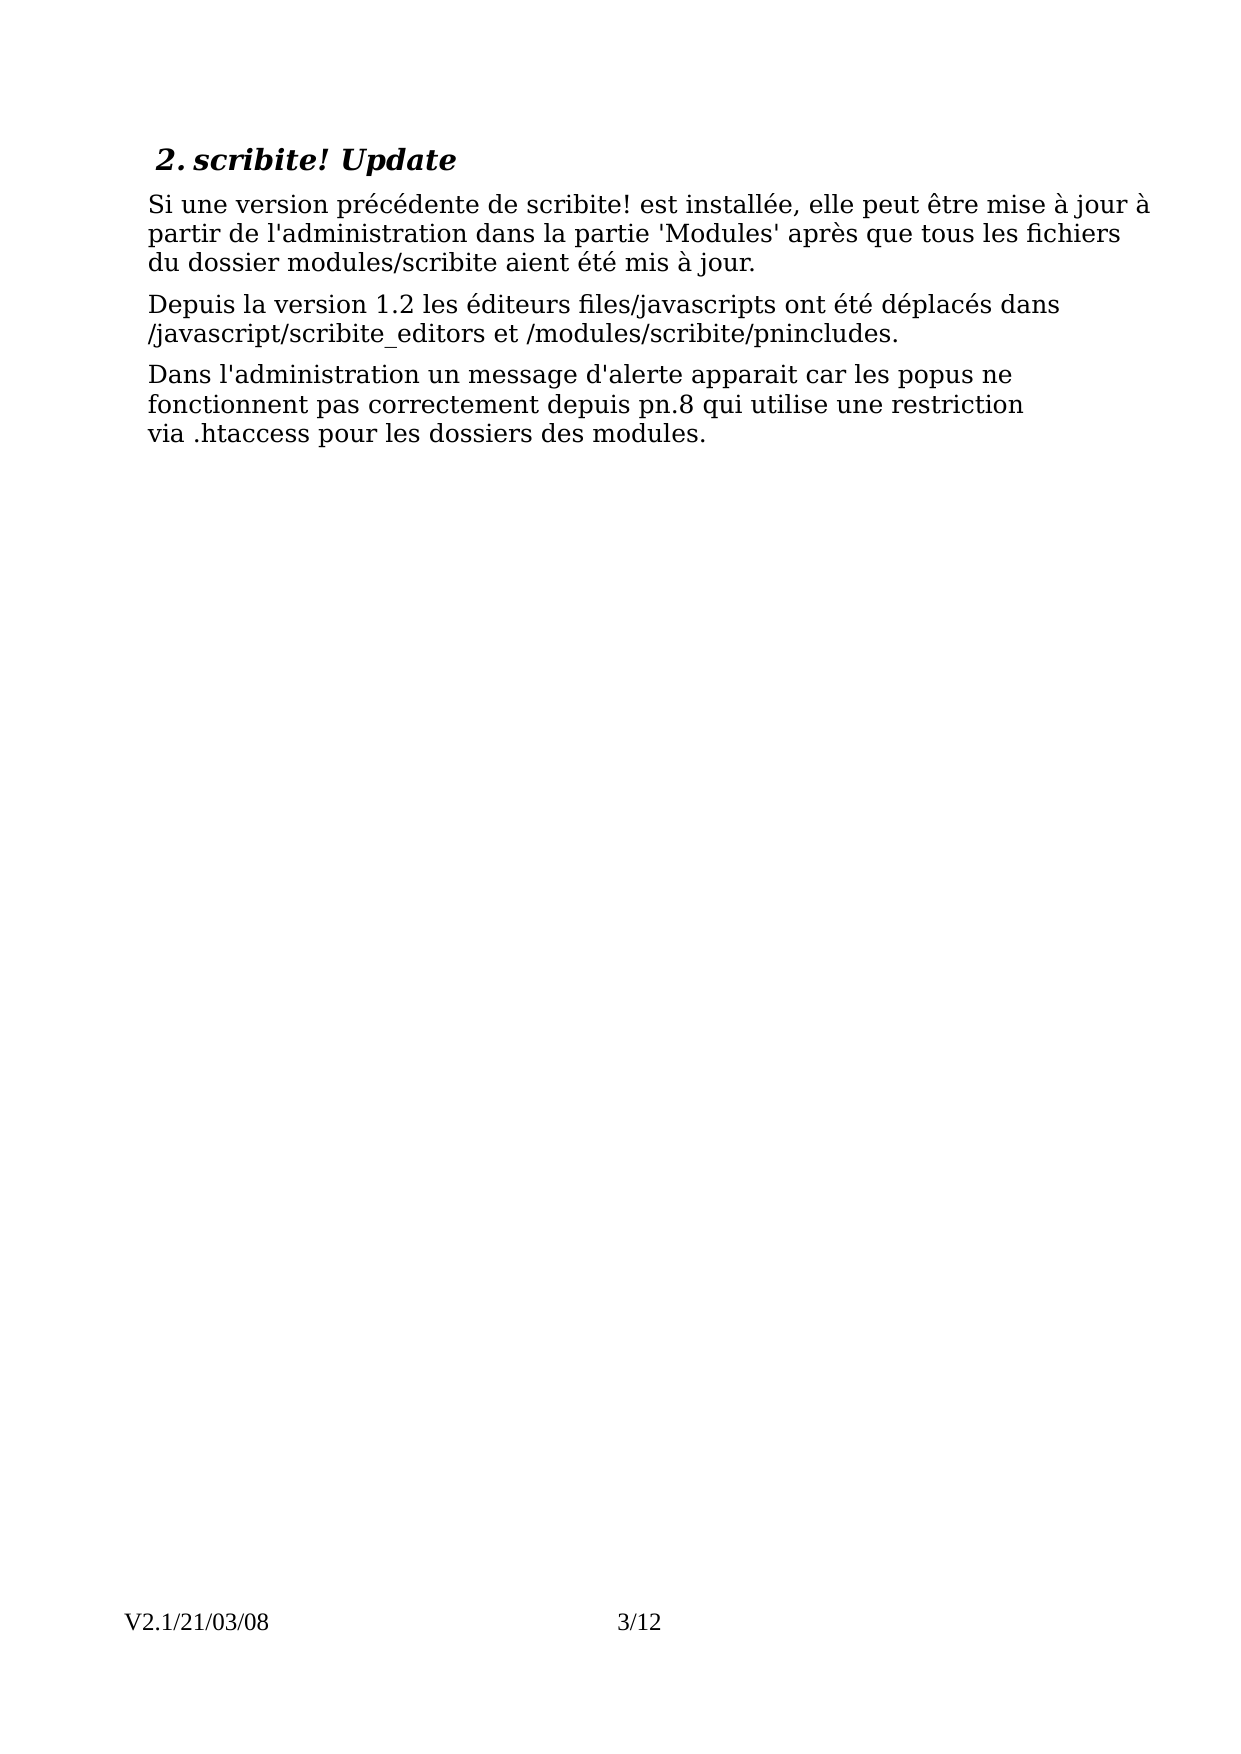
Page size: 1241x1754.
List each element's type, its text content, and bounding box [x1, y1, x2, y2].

text Si une version précédente de scribite! est installée, elle peut être mise à jour à partir de l'administration dans la partie 'Modules' après que tous les fichiers du dossier modules/scribite aient été mis à jour. [148, 190, 1160, 277]
subtitle scribite! Update [156, 143, 1160, 177]
text Depuis la version 1.2 les éditeurs files/javascripts ont été déplacés dans /javascript/scribite_editors et /modules/scribite/pnincludes. [148, 290, 1160, 348]
text Dans l'administration un message d'alerte apparait car les popus ne fonctionnent pas correctement depuis pn.8 qui utilise une restriction via .htaccess pour les dossiers des modules. [148, 361, 1160, 448]
